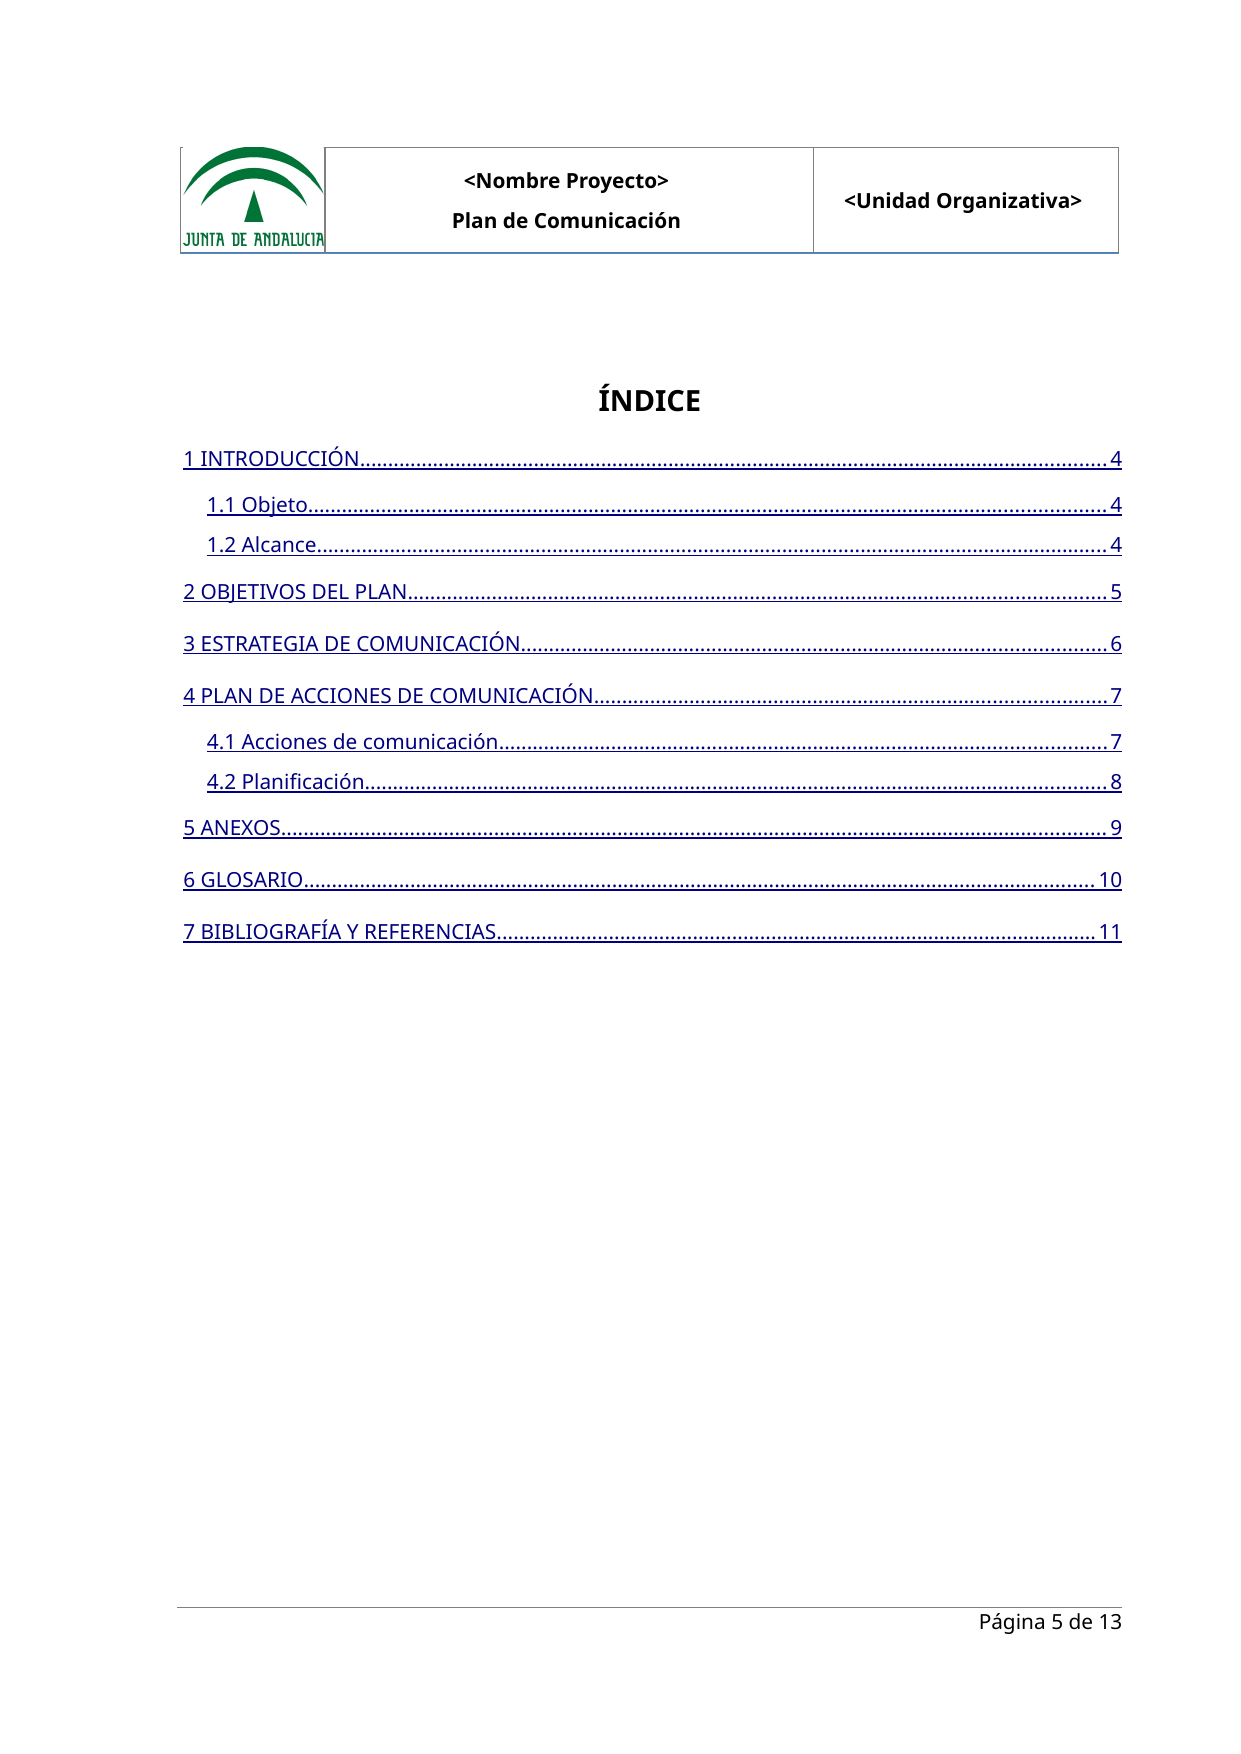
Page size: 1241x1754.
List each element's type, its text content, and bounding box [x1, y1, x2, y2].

text 1.1 Objeto 4 [207, 490, 1122, 514]
text 4 PLAN DE ACCIONES DE COMUNICACIÓN 7 [183, 681, 1122, 705]
text 7 BIBLIOGRAFÍA Y REFERENCIAS 11 [183, 917, 1122, 941]
text 2 OBJETIVOS DEL PLAN 5 [183, 577, 1122, 601]
text 1 INTRODUCCIÓN 4 [183, 444, 1122, 468]
picture [183, 147, 324, 246]
text 1.2 Alcance 4 [207, 531, 1122, 555]
text 5 ANEXOS 9 [183, 813, 1122, 837]
text 6 GLOSARIO 10 [183, 865, 1122, 889]
text 4.2 Planificación 8 [207, 767, 1122, 791]
text 3 ESTRATEGIA DE COMUNICACIÓN 6 [183, 629, 1122, 653]
text 4.1 Acciones de comunicación 7 [207, 727, 1122, 751]
subtitle ÍNDICE [177, 380, 1122, 420]
